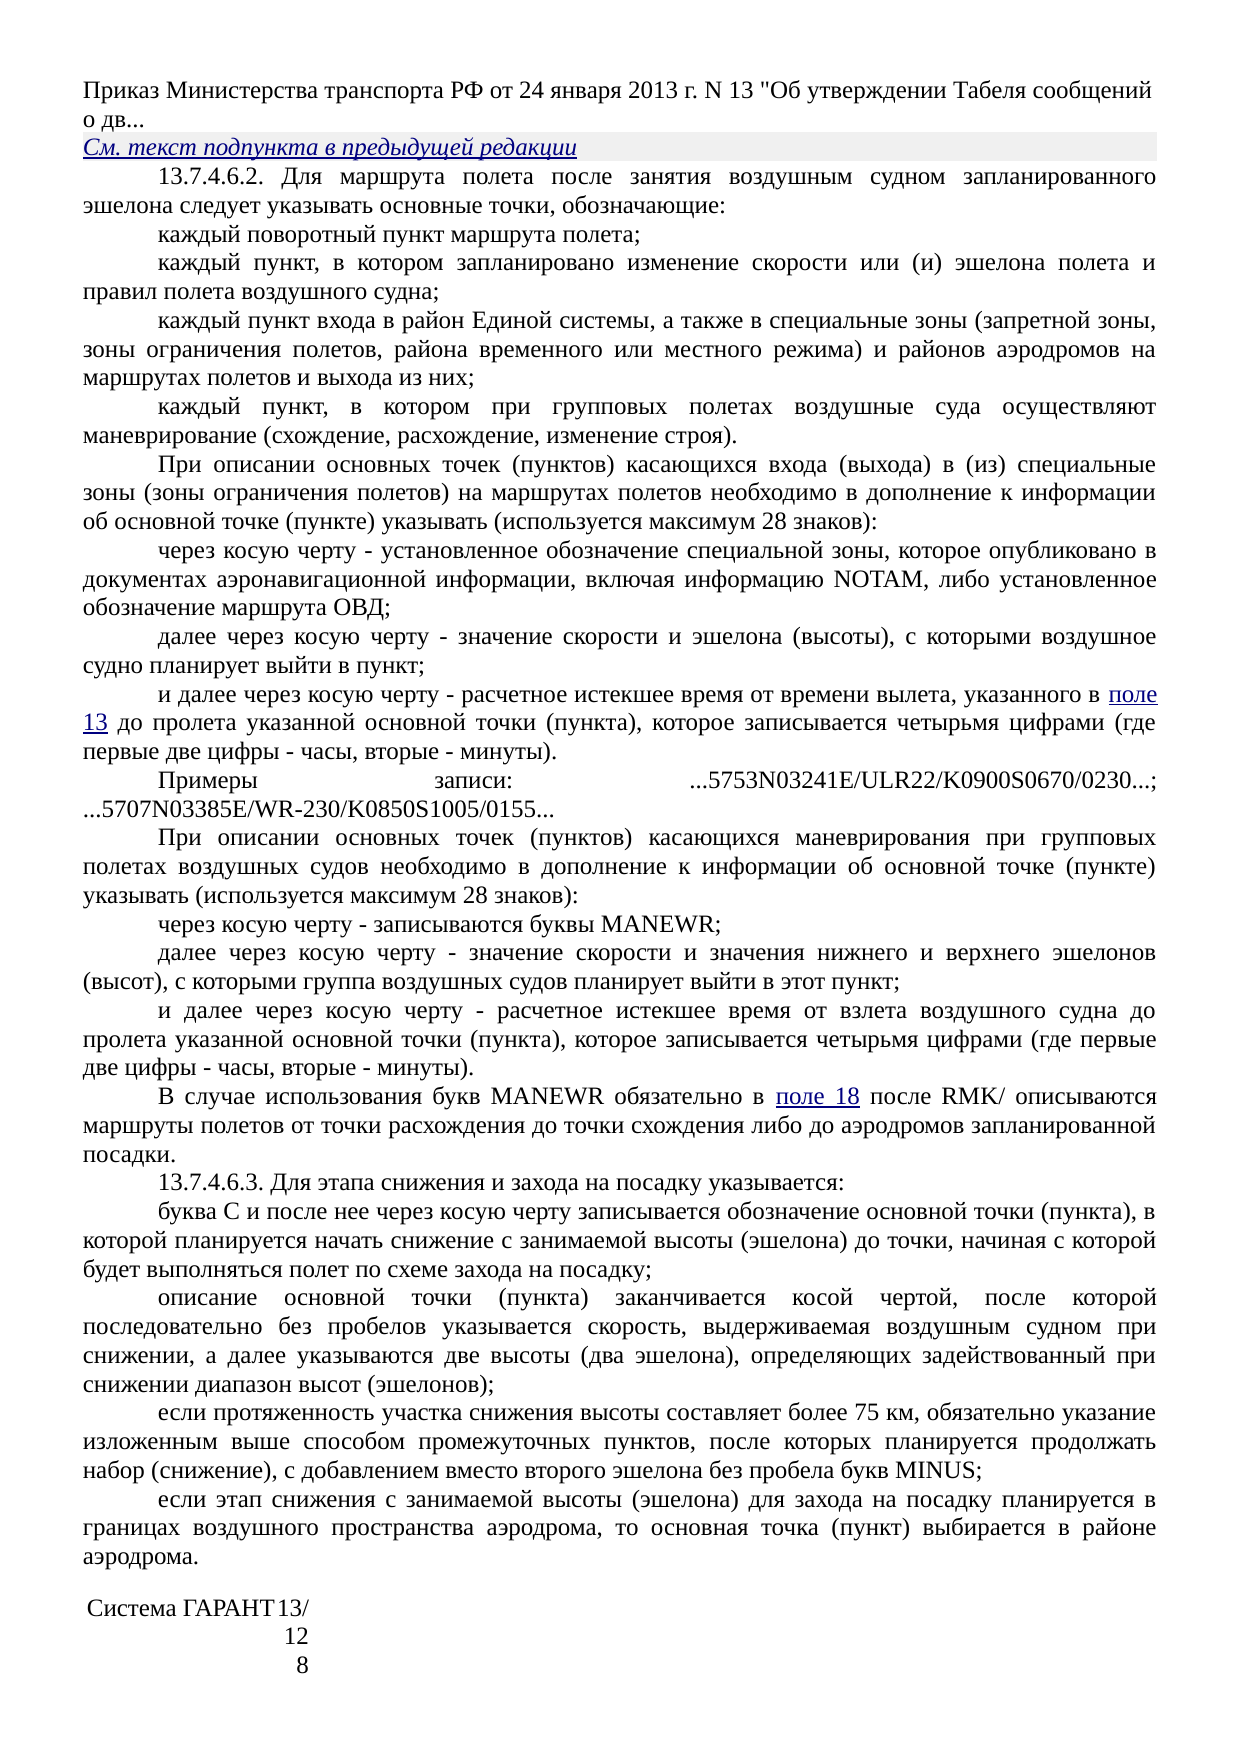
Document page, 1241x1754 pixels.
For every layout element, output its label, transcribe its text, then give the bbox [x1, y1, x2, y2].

text описание основной точки (пункта) заканчивается косой чертой, после которой последовательно без пробелов указывается скорость, выдерживаемая воздушным судном при снижении, а далее указываются две высоты (два эшелона), определяющих задействованный при снижении диапазон высот (эшелонов); [83, 1282, 1157, 1397]
text буква C и после нее через косую черту записывается обозначение основной точки (пункта), в которой планируется начать снижение с занимаемой высоты (эшелона) до точки, начиная с которой будет выполняться полет по схеме захода на посадку; [83, 1196, 1157, 1282]
text каждый пункт, в котором при групповых полетах воздушные суда осуществляют маневрирование (схождение, расхождение, изменение строя). [83, 391, 1157, 449]
text Примеры записи: ...5753N03241E/ULR22/K0900S0670/0230...; ...5707N03385E/WR-230/K0850S1005/0155... [83, 765, 1157, 822]
text См. текст подпункта в предыдущей редакции [83, 132, 1157, 161]
text и далее через косую черту - расчетное истекшее время от времени вылета, указанного в поле 13 до пролета указанной основной точки (пункта), которое записывается четырьмя цифрами (где первые две цифры - часы, вторые - минуты). [83, 679, 1157, 765]
text каждый пункт, в котором запланировано изменение скорости или (и) эшелона полета и правил полета воздушного судна; [83, 247, 1157, 305]
text через косую черту - установленное обозначение специальной зоны, которое опубликовано в документах аэронавигационной информации, включая информацию NOTAM, либо установленное обозначение маршрута ОВД; [83, 535, 1157, 621]
text и далее через косую черту - расчетное истекшее время от взлета воздушного судна до пролета указанной основной точки (пункта), которое записывается четырьмя цифрами (где первые две цифры - часы, вторые - минуты). [83, 995, 1157, 1081]
text через косую черту - записываются буквы MANEWR; [83, 909, 1157, 937]
text далее через косую черту - значение скорости и значения нижнего и верхнего эшелонов (высот), с которыми группа воздушных судов планирует выйти в этот пункт; [83, 937, 1157, 995]
text каждый поворотный пункт маршрута полета; [83, 219, 1157, 247]
text каждый пункт входа в район Единой системы, а также в специальные зоны (запретной зоны, зоны ограничения полетов, района временного или местного режима) и районов аэродромов на маршрутах полетов и выхода из них; [83, 305, 1157, 391]
text 13.7.4.6.3. Для этапа снижения и захода на посадку указывается: [83, 1167, 1157, 1196]
text если протяженность участка снижения высоты составляет более 75 км, обязательно указание изложенным выше способом промежуточных пунктов, после которых планируется продолжать набор (снижение), с добавлением вместо второго эшелона без пробела букв MINUS; [83, 1397, 1157, 1484]
text 13.7.4.6.2. Для маршрута полета после занятия воздушным судном запланированного эшелона следует указывать основные точки, обозначающие: [83, 161, 1157, 219]
text При описании основных точек (пунктов) касающихся входа (выхода) в (из) специальные зоны (зоны ограничения полетов) на маршрутах полетов необходимо в дополнение к информации об основной точке (пункте) указывать (используется максимум 28 знаков): [83, 449, 1157, 535]
text далее через косую черту - значение скорости и эшелона (высоты), с которыми воздушное судно планирует выйти в пункт; [83, 621, 1157, 679]
text если этап снижения с занимаемой высоты (эшелона) для захода на посадку планируется в границах воздушного пространства аэродрома, то основная точка (пункт) выбирается в районе аэродрома. [83, 1484, 1157, 1570]
text В случае использования букв MANEWR обязательно в поле 18 после RMK/ описываются маршруты полетов от точки расхождения до точки схождения либо до аэродромов запланированной посадки. [83, 1081, 1157, 1167]
text При описании основных точек (пунктов) касающихся маневрирования при групповых полетах воздушных судов необходимо в дополнение к информации об основной точке (пункте) указывать (используется максимум 28 знаков): [83, 822, 1157, 909]
